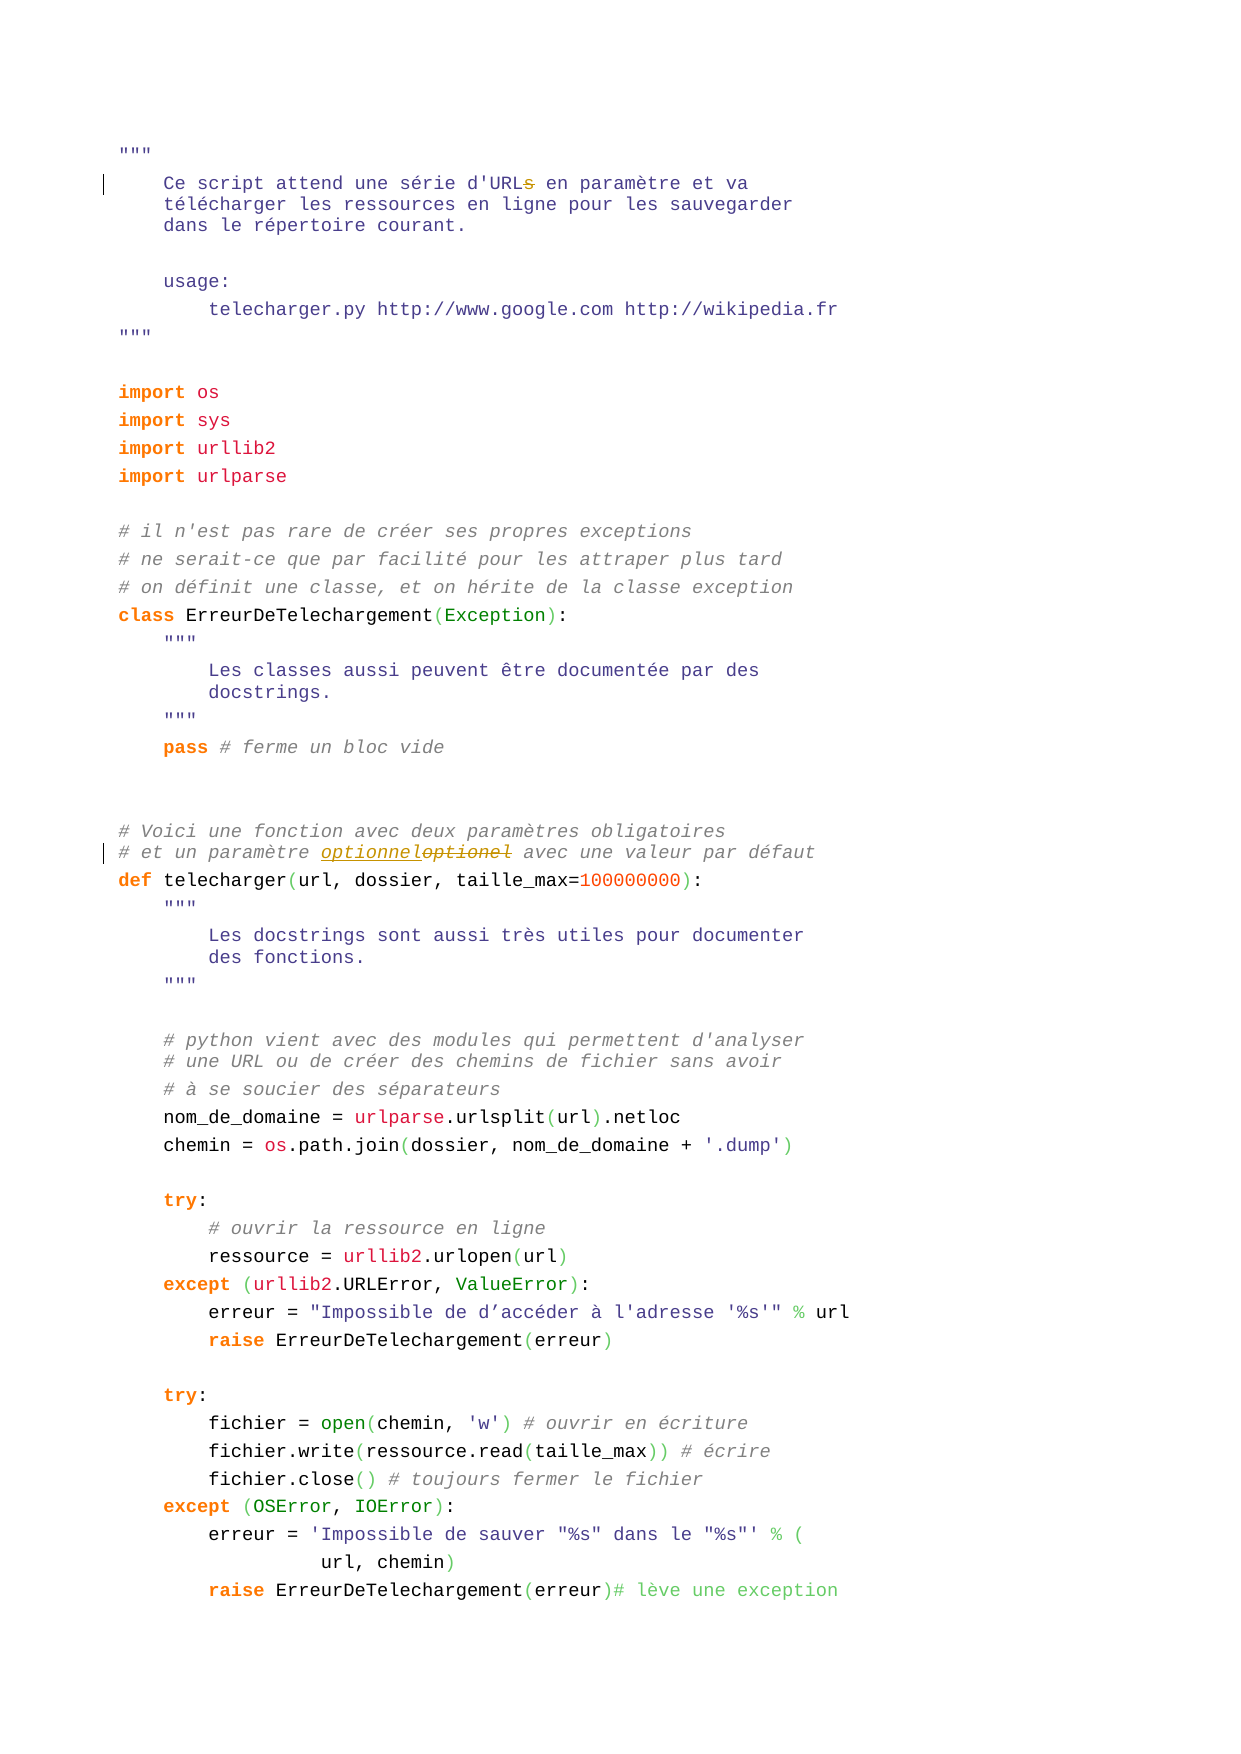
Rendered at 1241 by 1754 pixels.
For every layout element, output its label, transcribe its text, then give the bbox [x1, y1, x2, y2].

text # Voici une fonction avec deux paramètres obligatoires # et un paramètre optionnel avec une valeur par défaut [118, 822, 1122, 864]
text Les classes aussi peuvent être documentée par des docstrings. [118, 661, 1122, 704]
text # à se soucier des séparateurs [118, 1080, 1122, 1101]
text class ErreurDeTelechargement(Exception): [118, 606, 1122, 627]
text fichier = open(chemin, 'w') # ouvrir en écriture [118, 1414, 1122, 1435]
text ressource = urllib2.urlopen(url) [118, 1247, 1122, 1268]
text # il n'est pas rare de créer ses propres exceptions [118, 522, 1122, 543]
text except (urllib2.URLError, ValueError): [118, 1275, 1122, 1296]
text """ [118, 710, 1122, 732]
text # ne serait-ce que par facilité pour les attraper plus tard [118, 550, 1122, 571]
text import urllib2 [118, 439, 1122, 460]
text Ce script attend une série d'URL en paramètre et va télécharger les ressources en ligne pour les sauvegarder dans le répertoire courant. [118, 174, 1122, 237]
text import os [118, 383, 1122, 404]
text raise ErreurDeTelechargement(erreur) [118, 1330, 1122, 1352]
text try: [118, 1386, 1122, 1407]
text Les docstrings sont aussi très utiles pour documenter des fonctions. [118, 926, 1122, 969]
text nom_de_domaine = urlparse.urlsplit(url).netloc [118, 1108, 1122, 1129]
text # python vient avec des modules qui permettent d'analyser # une URL ou de créer des chemins de fichier sans avoir [118, 1031, 1122, 1073]
text """ [118, 146, 1122, 167]
text erreur = "Impossible de d’accéder à l'adresse '%s'" % url [118, 1302, 1122, 1324]
text """ [118, 633, 1122, 655]
text usage: [118, 272, 1122, 293]
text fichier.close() # toujours fermer le fichier [118, 1469, 1122, 1491]
text chemin = os.path.join(dossier, nom_de_domaine + '.dump') [118, 1136, 1122, 1157]
text raise ErreurDeTelechargement(erreur)# lève une exception [118, 1581, 1122, 1602]
text try: [118, 1191, 1122, 1212]
text def telecharger(url, dossier, taille_max=100000000): [118, 871, 1122, 892]
text """ [118, 898, 1122, 920]
text url, chemin) [118, 1553, 1122, 1574]
text import sys [118, 411, 1122, 432]
text except (OSError, IOError): [118, 1497, 1122, 1518]
text fichier.write(ressource.read(taille_max)) # écrire [118, 1442, 1122, 1463]
text telecharger.py http://www.google.com http://wikipedia.fr [118, 300, 1122, 321]
text """ [118, 327, 1122, 349]
text import urlparse [118, 467, 1122, 488]
text pass # ferme un bloc vide [118, 738, 1122, 759]
text """ [118, 975, 1122, 997]
text erreur = 'Impossible de sauver "%s" dans le "%s"' % ( [118, 1525, 1122, 1546]
text # ouvrir la ressource en ligne [118, 1219, 1122, 1240]
text # on définit une classe, et on hérite de la classe exception [118, 578, 1122, 599]
